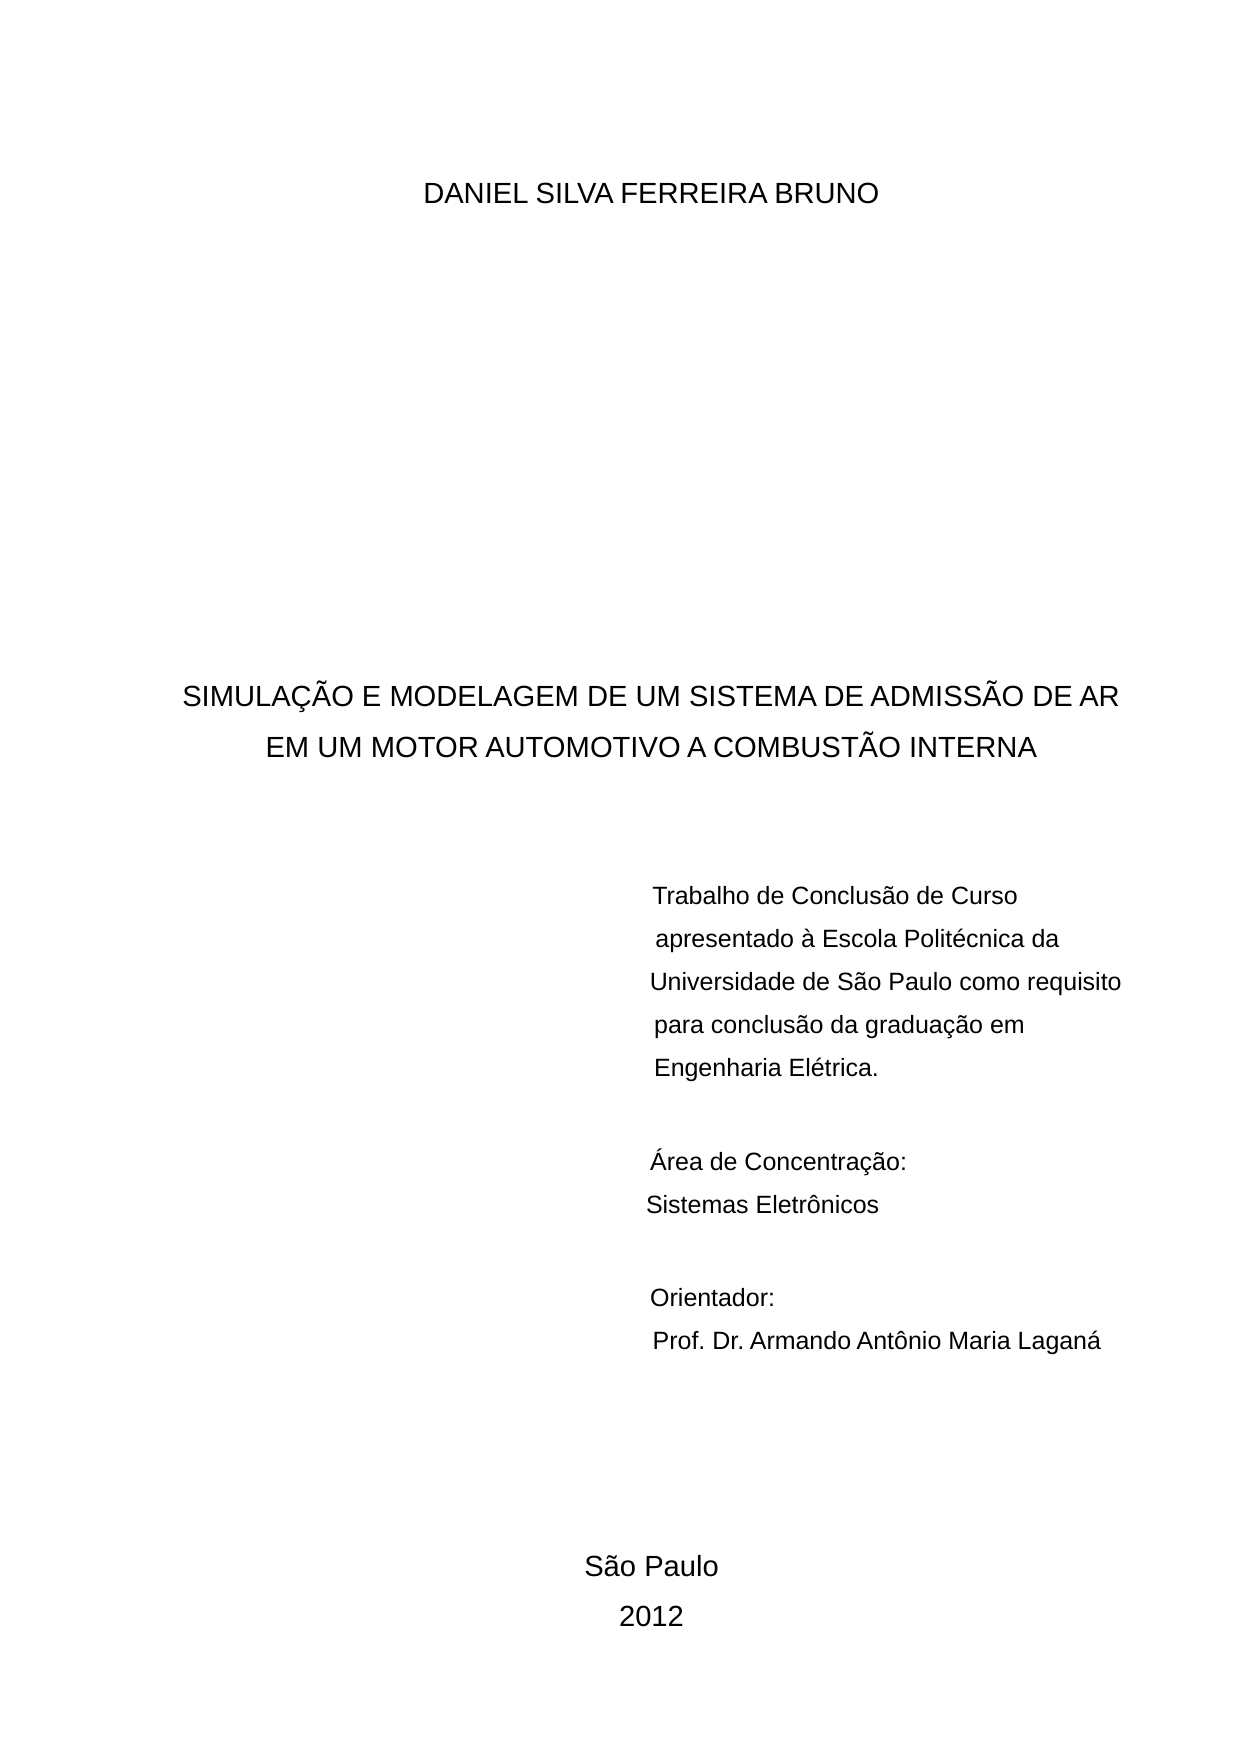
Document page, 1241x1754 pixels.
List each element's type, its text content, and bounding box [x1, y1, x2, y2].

text para conclusão da graduação em [181, 1010, 1122, 1039]
text Área de Concentração: [181, 1147, 1122, 1175]
text DANIEL SILVA FERREIRA BRUNO [181, 176, 1122, 210]
text Orientador: [181, 1283, 1122, 1312]
text São Paulo [181, 1549, 1122, 1583]
text SIMULAÇÃO E MODELAGEM DE UM SISTEMA DE ADMISSÃO DE AR EM UM MOTOR AUTOMOTIVO A COMBUSTÃO INTERNA [181, 679, 1122, 763]
text Trabalho de Conclusão de Curso [181, 881, 1122, 909]
text Universidade de São Paulo como requisito [181, 967, 1122, 996]
text 2012 [181, 1599, 1122, 1633]
text Engenharia Elétrica. [181, 1053, 1122, 1082]
text Sistemas Eletrônicos [181, 1190, 1122, 1218]
text apresentado à Escola Politécnica da [181, 924, 1122, 953]
text Prof. Dr. Armando Antônio Maria Laganá [181, 1326, 1122, 1355]
